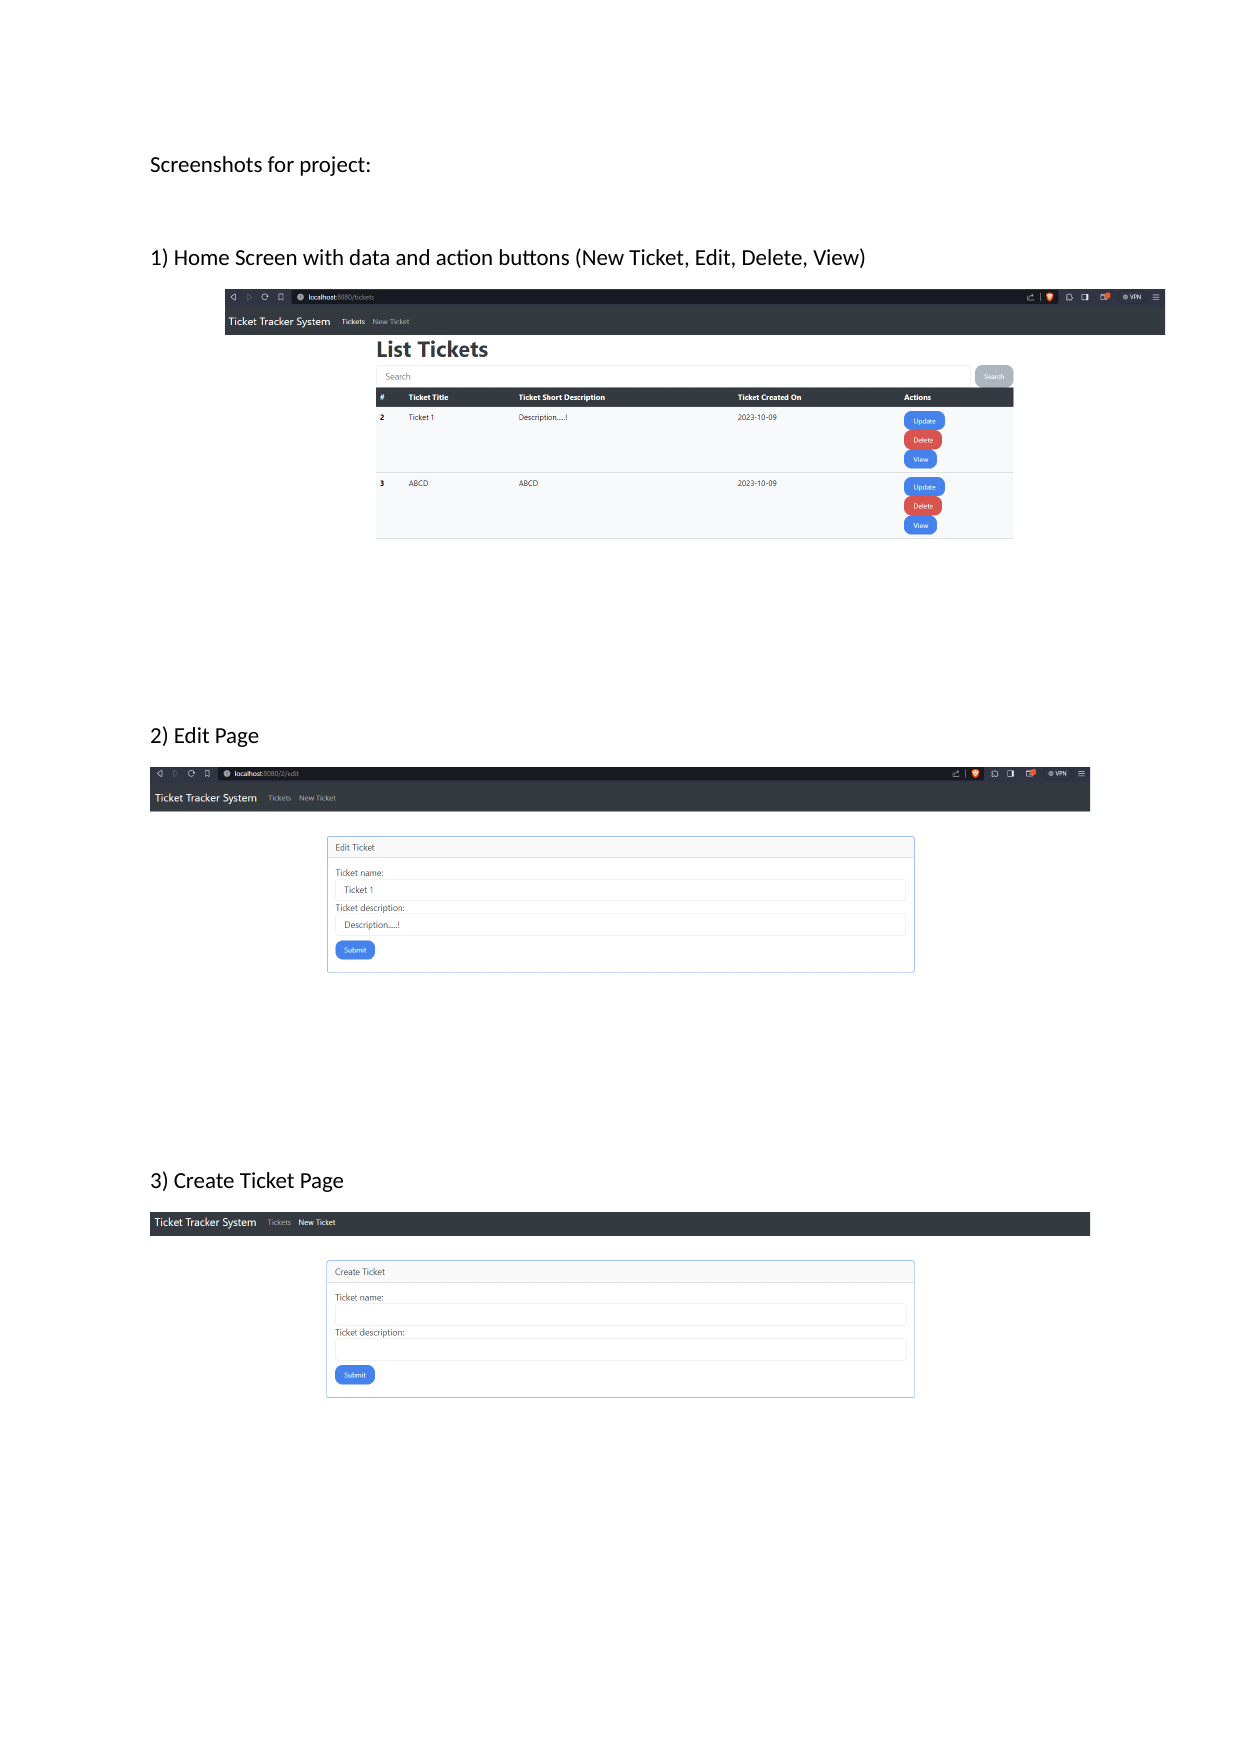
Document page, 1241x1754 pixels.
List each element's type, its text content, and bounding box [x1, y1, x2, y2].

text Screenshots for project: [150, 150, 1090, 178]
text 3) Create Ticket Page [150, 1166, 1090, 1194]
text 1) Home Screen with data and action buttons (New Ticket, Edit, Delete, View) [150, 243, 1090, 271]
text 2) Edit Page [150, 721, 1090, 749]
